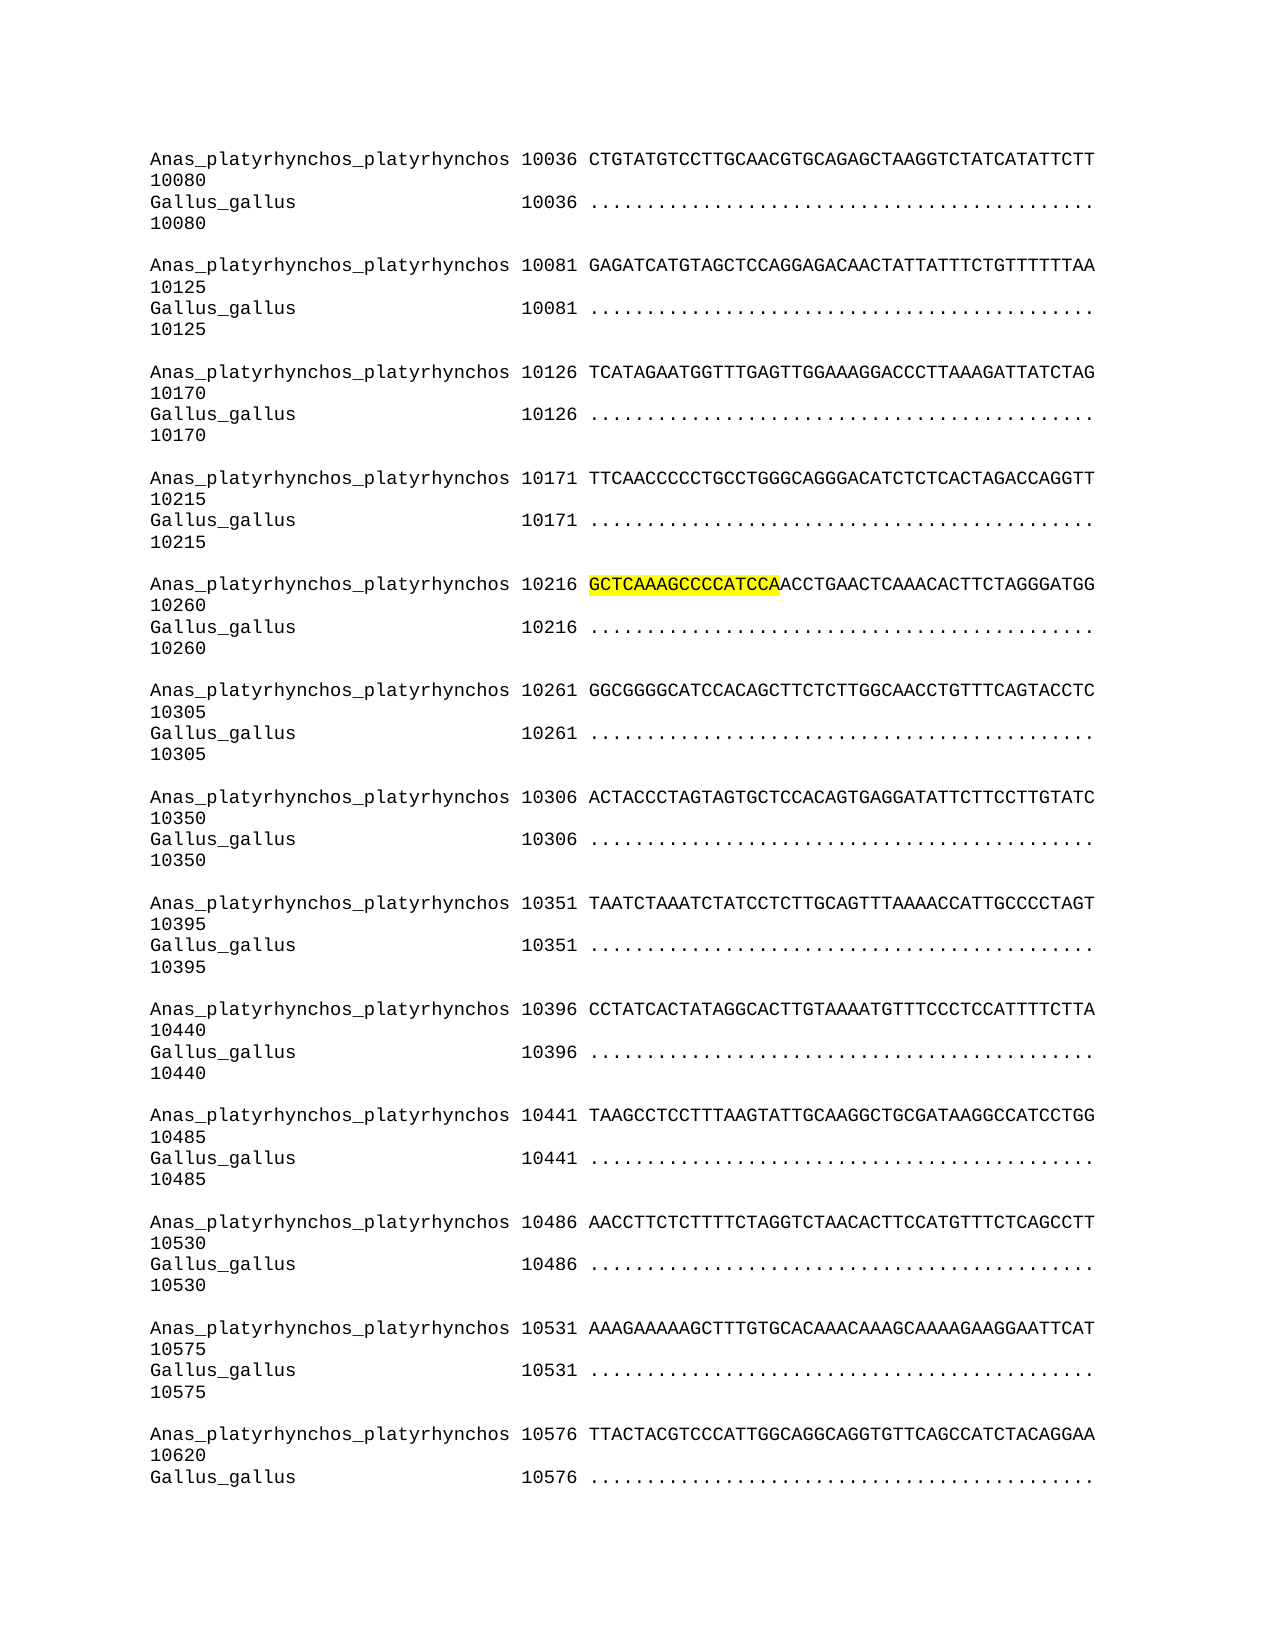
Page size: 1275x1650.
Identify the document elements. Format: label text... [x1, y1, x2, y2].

text Anas_platyrhynchos_platyrhynchos 10081 GAGATCATGTAGCTCCAGGAGACAACTATTATTTCTGTTTTTTAA 10125 [150, 256, 1125, 299]
text Anas_platyrhynchos_platyrhynchos 10306 ACTACCCTAGTAGTGCTCCACAGTGAGGATATTCTTCCTTGTATC 10350 [150, 787, 1125, 830]
text Gallus_gallus 10036 ............................................. 10080 [150, 192, 1125, 235]
text Gallus_gallus 10081 ............................................. 10125 [150, 299, 1125, 341]
text Gallus_gallus 10126 ............................................. 10170 [150, 405, 1125, 447]
text Gallus_gallus 10171 ............................................. 10215 [150, 511, 1125, 554]
text Anas_platyrhynchos_platyrhynchos 10216 GCTCAAAGCCCCATCCAACCTGAACTCAAACACTTCTAGGGATGG 10260 [150, 575, 1125, 617]
text Anas_platyrhynchos_platyrhynchos 10036 CTGTATGTCCTTGCAACGTGCAGAGCTAAGGTCTATCATATTCTT 10080 [150, 150, 1125, 192]
text Gallus_gallus 10441 ............................................. 10485 [150, 1149, 1125, 1191]
text Gallus_gallus 10576 ............................................. [150, 1467, 1125, 1489]
text Anas_platyrhynchos_platyrhynchos 10486 AACCTTCTCTTTTCTAGGTCTAACACTTCCATGTTTCTCAGCCTT 10530 [150, 1212, 1125, 1255]
text Anas_platyrhynchos_platyrhynchos 10126 TCATAGAATGGTTTGAGTTGGAAAGGACCCTTAAAGATTATCTAG 10170 [150, 362, 1125, 405]
text Gallus_gallus 10216 ............................................. 10260 [150, 617, 1125, 660]
text Anas_platyrhynchos_platyrhynchos 10576 TTACTACGTCCCATTGGCAGGCAGGTGTTCAGCCATCTACAGGAA 10620 [150, 1425, 1125, 1467]
text Anas_platyrhynchos_platyrhynchos 10396 CCTATCACTATAGGCACTTGTAAAATGTTTCCCTCCATTTTCTTA 10440 [150, 1000, 1125, 1042]
text Gallus_gallus 10261 ............................................. 10305 [150, 724, 1125, 766]
text Anas_platyrhynchos_platyrhynchos 10441 TAAGCCTCCTTTAAGTATTGCAAGGCTGCGATAAGGCCATCCTGG 10485 [150, 1106, 1125, 1149]
text Gallus_gallus 10486 ............................................. 10530 [150, 1255, 1125, 1297]
text Anas_platyrhynchos_platyrhynchos 10171 TTCAACCCCCTGCCTGGGCAGGGACATCTCTCACTAGACCAGGTT 10215 [150, 469, 1125, 511]
text Gallus_gallus 10531 ............................................. 10575 [150, 1361, 1125, 1404]
text Gallus_gallus 10306 ............................................. 10350 [150, 830, 1125, 872]
text Gallus_gallus 10396 ............................................. 10440 [150, 1042, 1125, 1085]
text Anas_platyrhynchos_platyrhynchos 10351 TAATCTAAATCTATCCTCTTGCAGTTTAAAACCATTGCCCCTAGT 10395 [150, 894, 1125, 936]
text Gallus_gallus 10351 ............................................. 10395 [150, 936, 1125, 979]
text Anas_platyrhynchos_platyrhynchos 10261 GGCGGGGCATCCACAGCTTCTCTTGGCAACCTGTTTCAGTACCTC 10305 [150, 681, 1125, 724]
text Anas_platyrhynchos_platyrhynchos 10531 AAAGAAAAAGCTTTGTGCACAAACAAAGCAAAAGAAGGAATTCAT 10575 [150, 1319, 1125, 1361]
